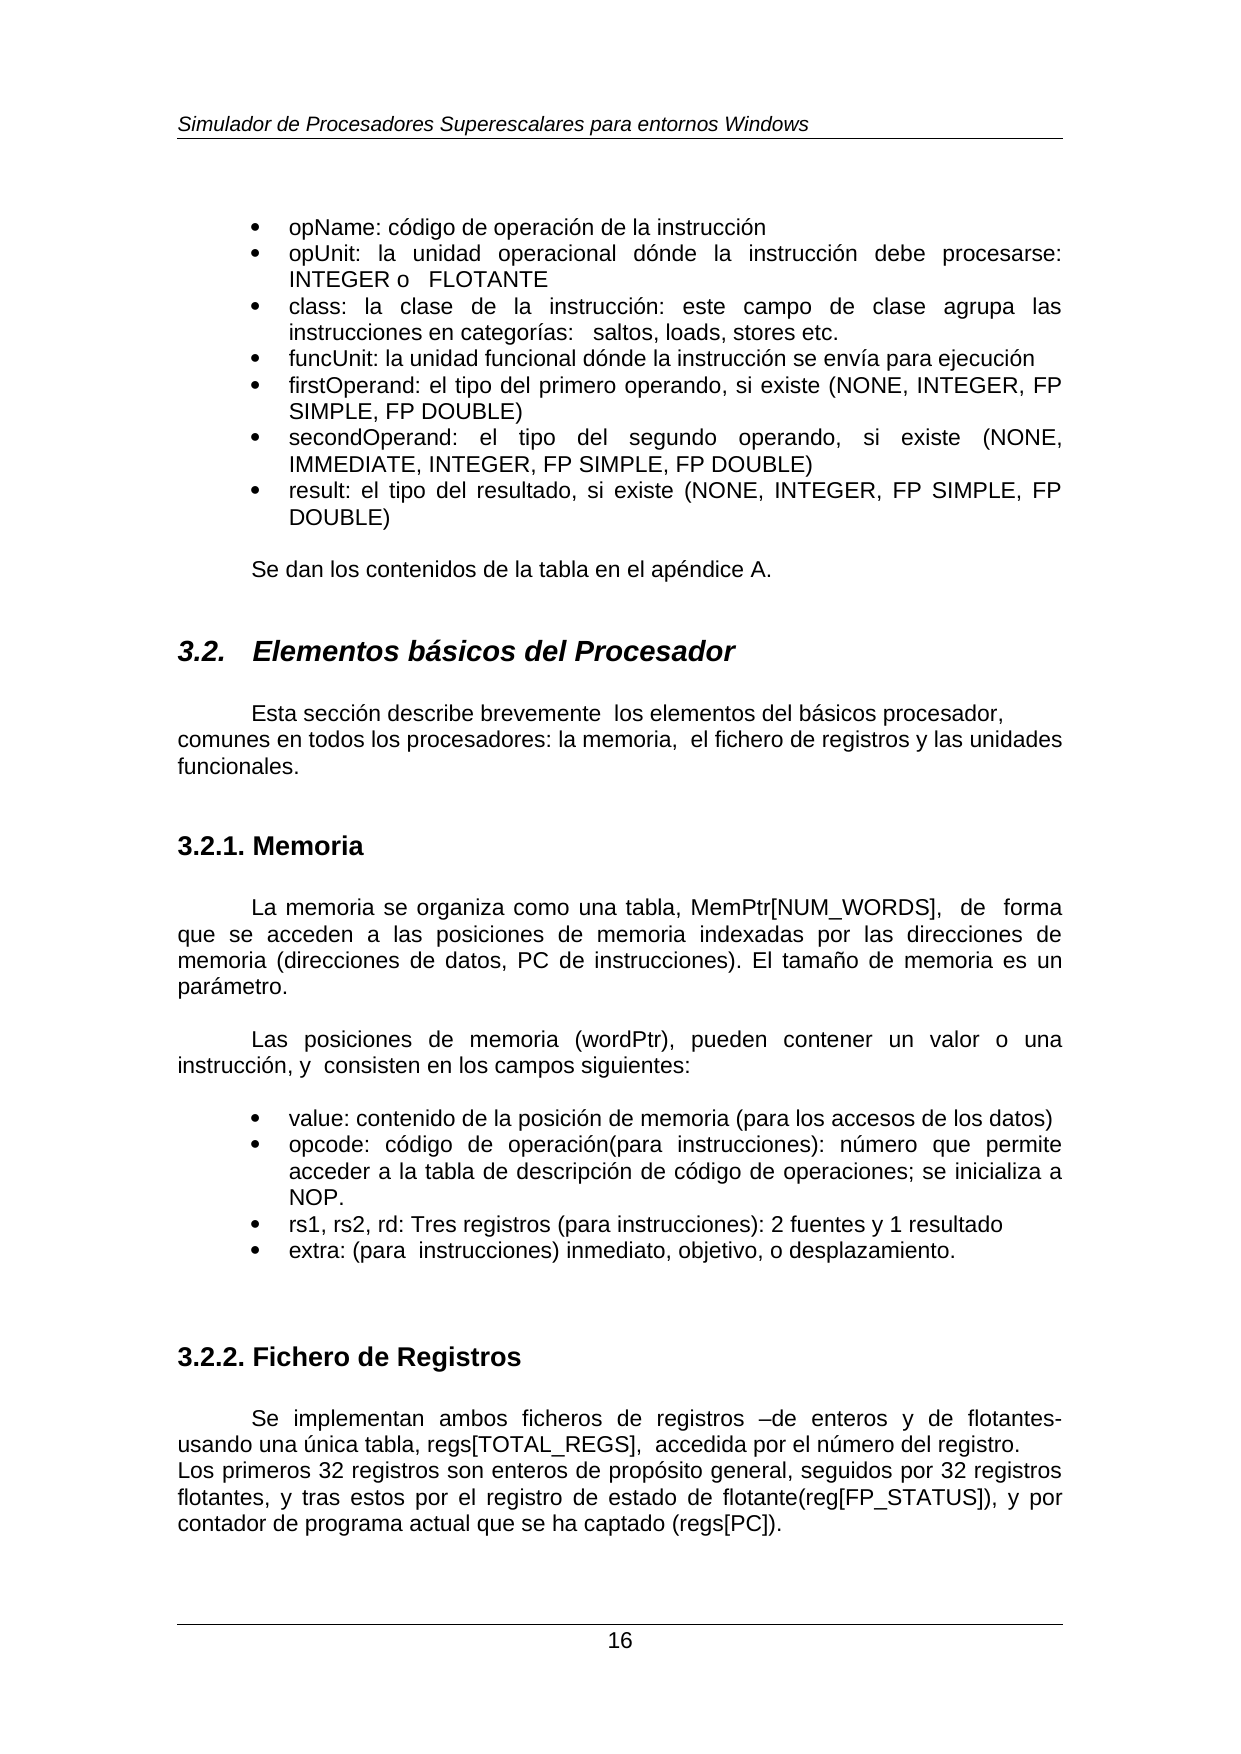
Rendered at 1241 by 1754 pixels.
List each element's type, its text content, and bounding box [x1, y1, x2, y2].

list secondOperand: el tipo del segundo operando, si existe (NONE, IMMEDIATE, INTEGER, FP SIMPLE, FP DOUBLE) [251, 424, 1063, 477]
list opcode: código de operación(para instrucciones): número que permite acceder a la tabla de descripción de código de operaciones; se inicializa a NOP. [251, 1131, 1063, 1211]
subtitle Memoria [177, 830, 1063, 862]
list class: la clase de la instrucción: este campo de clase agrupa las instrucciones en categorías: saltos, loads, stores etc. [251, 293, 1063, 345]
text Se implementan ambos ficheros de registros –de enteros y de flotantes- usando una única tabla, regs[TOTAL_REGS], accedida por el número del registro. [177, 1405, 1063, 1457]
subtitle Fichero de Registros [177, 1341, 1063, 1372]
subtitle Elementos básicos del Procesador [177, 634, 1063, 667]
list extra: (para instrucciones) inmediato, objetivo, o desplazamiento. [251, 1237, 1063, 1263]
list rs1, rs2, rd: Tres registros (para instrucciones): 2 fuentes y 1 resultado [251, 1211, 1063, 1237]
list funcUnit: la unidad funcional dónde la instrucción se envía para ejecución [251, 345, 1063, 372]
text Las posiciones de memoria (wordPtr), pueden contener un valor o una instrucción, y consisten en los campos siguientes: [177, 1026, 1063, 1079]
list result: el tipo del resultado, si existe (NONE, INTEGER, FP SIMPLE, FP DOUBLE) [251, 477, 1063, 530]
text Los primeros 32 registros son enteros de propósito general, seguidos por 32 registros flotantes, y tras estos por el registro de estado de flotante(reg[FP_STATUS]), y por contador de programa actual que se ha captado (regs[PC]). [177, 1457, 1063, 1537]
text La memoria se organiza como una tabla, MemPtr[NUM_WORDS], de forma que se acceden a las posiciones de memoria indexadas por las direcciones de memoria (direcciones de datos, PC de instrucciones). El tamaño de memoria es un parámetro. [177, 894, 1063, 1000]
text Se dan los contenidos de la tabla en el apéndice A. [177, 556, 1063, 582]
text Esta sección describe brevemente los elementos del básicos procesador, comunes en todos los procesadores: la memoria, el fichero de registros y las unidades funcionales. [177, 700, 1063, 779]
list opUnit: la unidad operacional dónde la instrucción debe procesarse: INTEGER o FLOTANTE [251, 240, 1063, 293]
list opName: código de operación de la instrucción [251, 213, 1063, 240]
list firstOperand: el tipo del primero operando, si existe (NONE, INTEGER, FP SIMPLE, FP DOUBLE) [251, 372, 1063, 424]
list value: contenido de la posición de memoria (para los accesos de los datos) [251, 1105, 1063, 1131]
